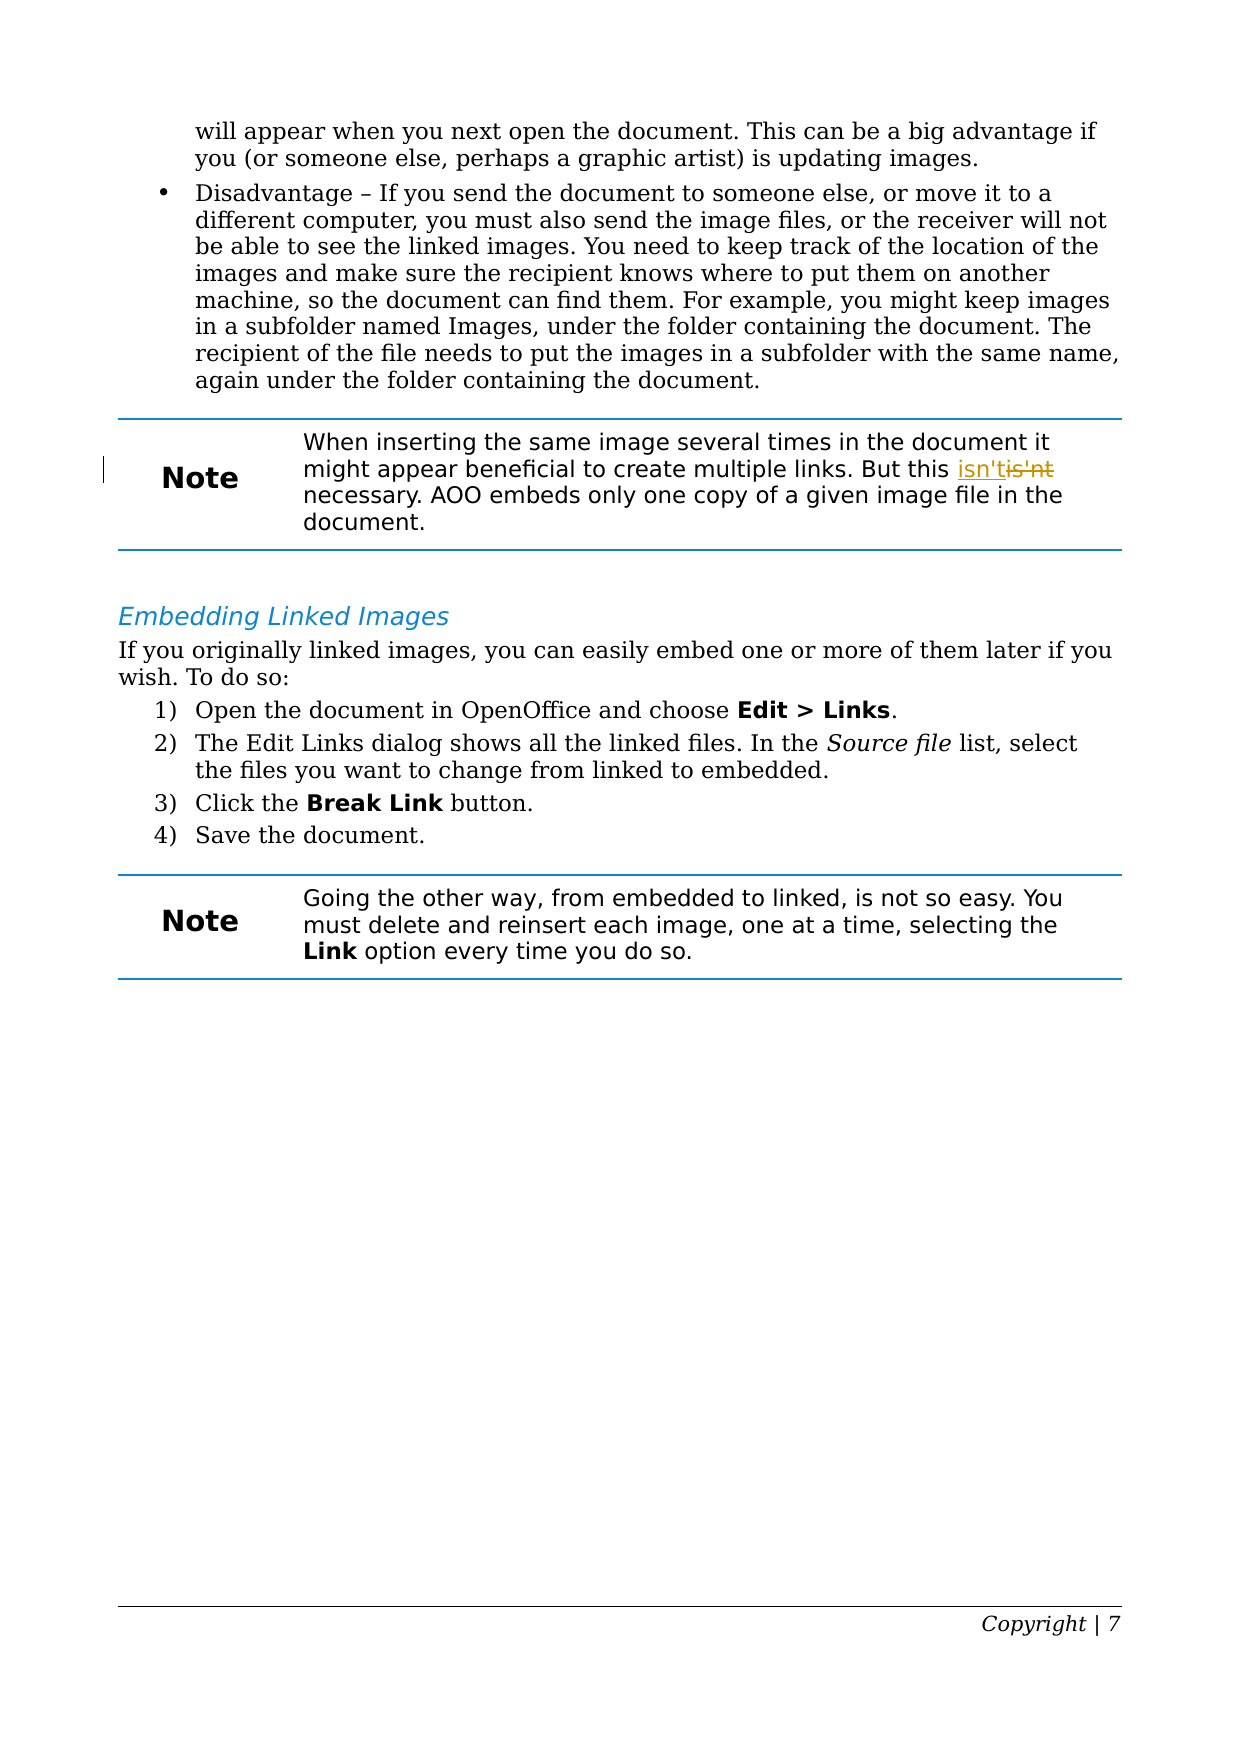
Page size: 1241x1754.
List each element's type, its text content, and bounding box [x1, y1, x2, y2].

list Save the document. [177, 823, 1122, 849]
list will appear when you next open the document. This can be a big advantage if you (or someone else, perhaps a graphic artist) is updating images. [156, 118, 1122, 171]
list Open the document in OpenOffice and choose Edit > Links. [177, 697, 1122, 724]
list The Edit Links dialog shows all the linked files. In the Source file list, select the files you want to change from linked to embedded. [177, 730, 1122, 783]
table_header Note [118, 876, 281, 978]
table_header Going the other way, from embedded to linked, is not so easy. You must delete and reinsert each image, one at a time, selecting the Link option every time you do so. [281, 876, 1122, 978]
subtitle Embedding Linked Images [118, 602, 1122, 631]
list Click the Break Link button. [177, 790, 1122, 816]
table_header Note [118, 420, 281, 549]
table_header When inserting the same image several times in the document it might appear beneficial to create multiple links. But this isn't necessary. AOO embeds only one copy of a given image file in the document. [281, 420, 1122, 549]
list Disadvantage – If you send the document to someone else, or move it to a different computer, you must also send the image files, or the receiver will not be able to see the linked images. You need to keep track of the location of the images and make sure the recipient knows where to put them on another machine, so the document can find them. For example, you might keep images in a subfolder named Images, under the folder containing the document. The recipient of the file needs to put the images in a subfolder with the same name, again under the folder containing the document. [156, 178, 1122, 393]
list If you originally linked images, you can easily embed one or more of them later if you wish. To do so: [118, 637, 1122, 691]
